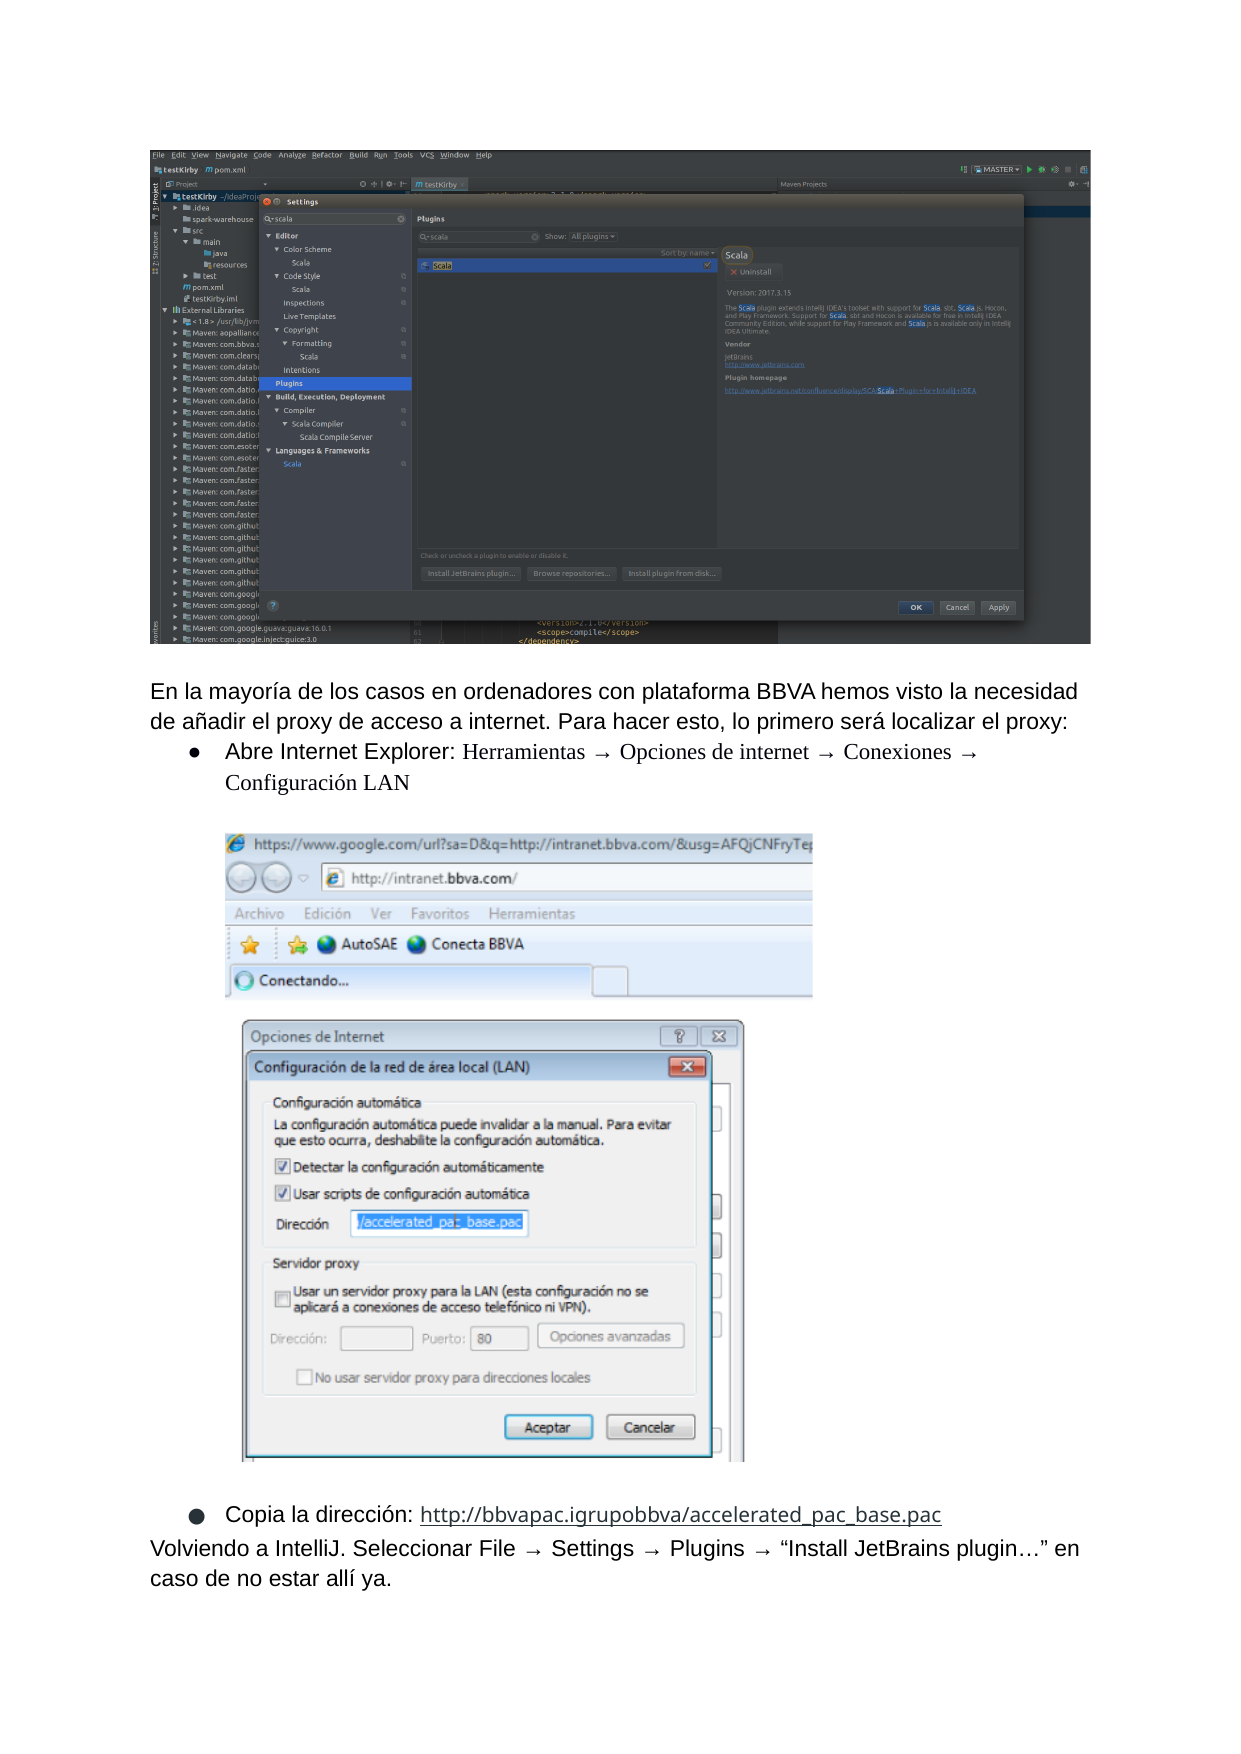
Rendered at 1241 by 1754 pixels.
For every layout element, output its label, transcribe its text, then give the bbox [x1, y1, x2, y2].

list Copia la dirección: http://bbvapac.igrupobbva/accelerated_pac_base.pac [187, 1501, 1076, 1529]
text En la mayoría de los casos en ordenadores con plataforma BBVA hemos visto la necesidad de añadir el proxy de acceso a internet. Para hacer esto, lo primero será localizar el proxy: [150, 678, 1090, 734]
text Volviendo a IntelliJ. Seleccionar File → Settings → Plugins → “Install JetBrains plugin…” en caso de no estar allí ya. [150, 1534, 1090, 1591]
list Abre Internet Explorer: Herramientas → Opciones de internet → Conexiones → Configuración LAN [187, 738, 1090, 795]
picture [225, 832, 813, 1462]
picture [150, 150, 1091, 644]
